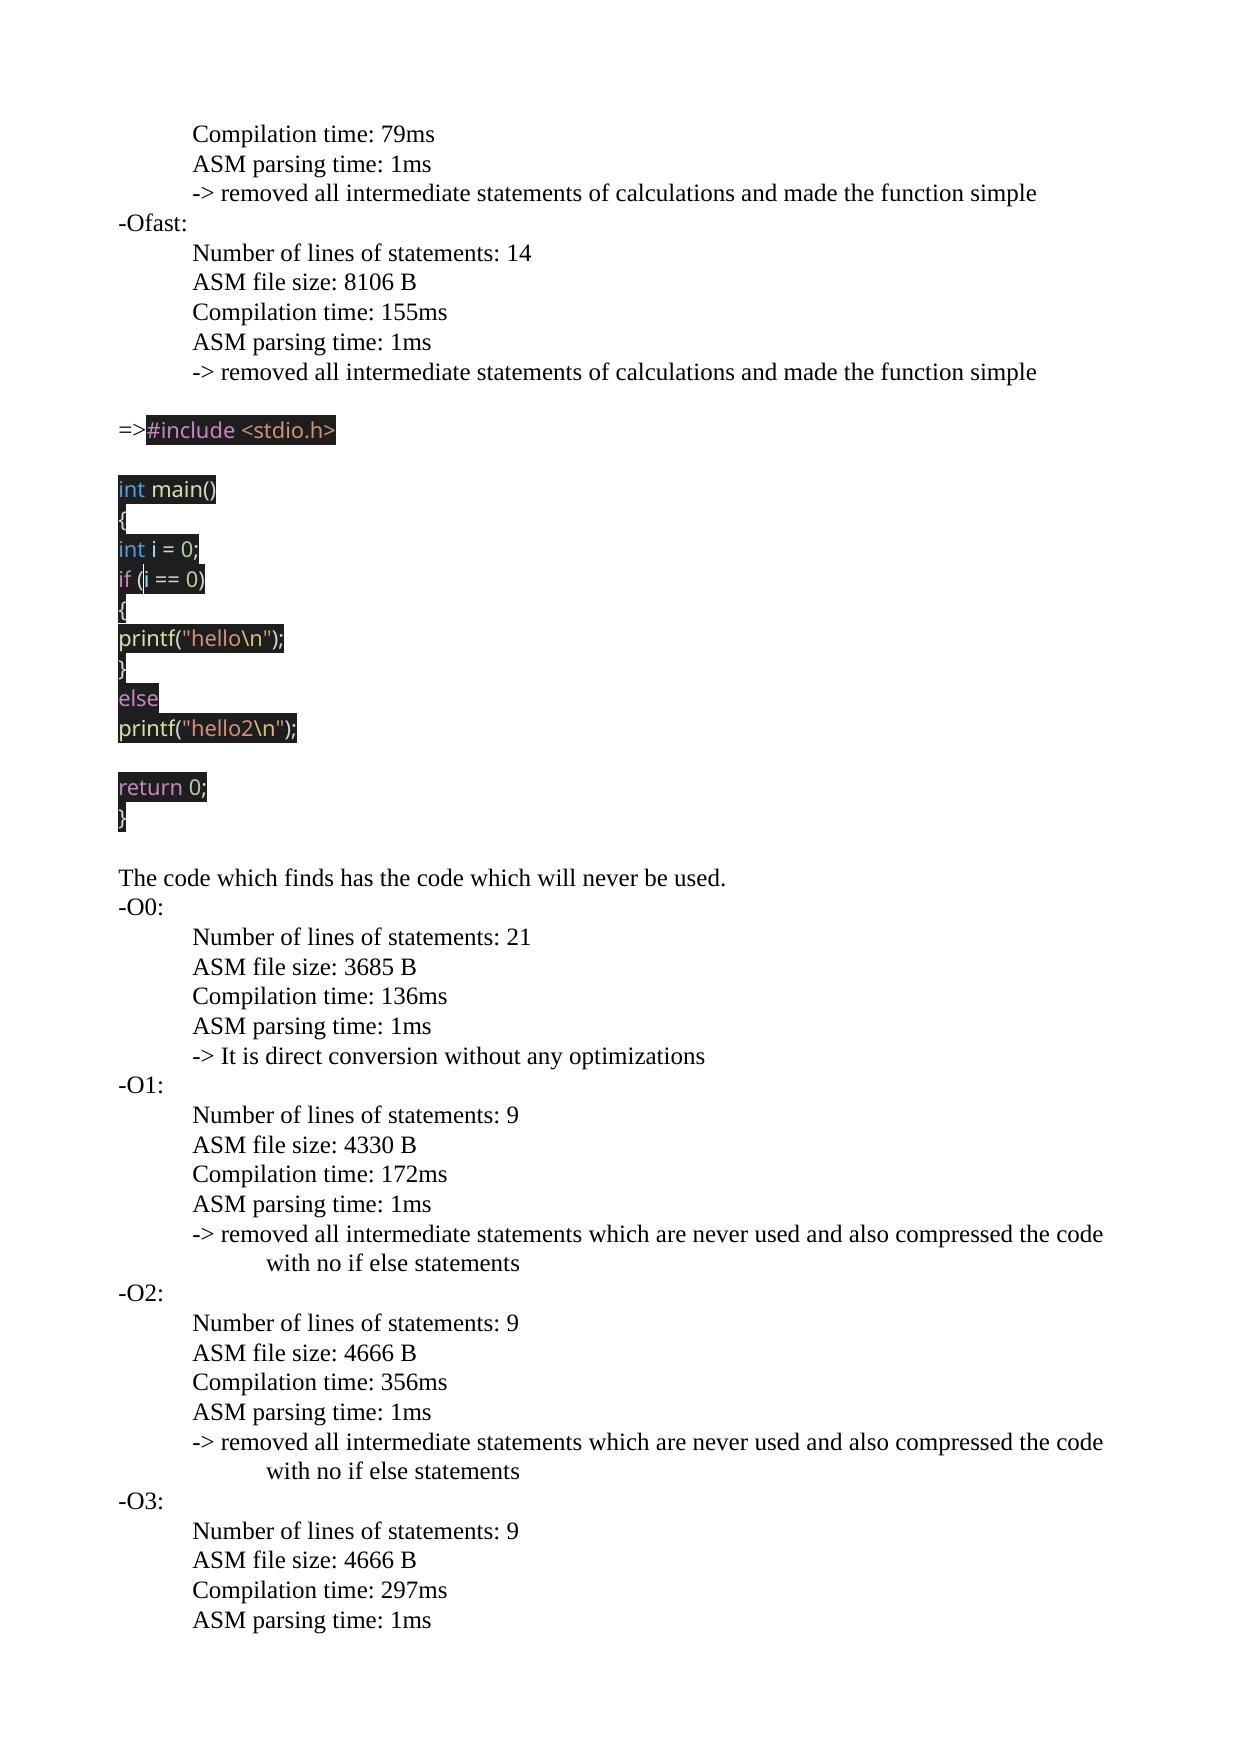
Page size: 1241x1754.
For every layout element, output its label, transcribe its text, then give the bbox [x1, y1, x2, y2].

text Number of lines of statements: 9 [118, 1515, 1122, 1544]
text Number of lines of statements: 9 [118, 1307, 1122, 1337]
text ASM parsing time: 1ms [118, 1396, 1122, 1426]
text ASM file size: 3685 B [118, 951, 1122, 980]
text -> removed all intermediate statements of calculations and made the function simple [118, 177, 1122, 207]
text else [118, 683, 1122, 713]
text ASM parsing time: 1ms [118, 148, 1122, 177]
text ASM parsing time: 1ms [118, 1010, 1122, 1040]
text Compilation time: 136ms [118, 980, 1122, 1010]
text Compilation time: 155ms [118, 296, 1122, 326]
text int main() [118, 474, 1122, 504]
text ASM file size: 4666 B [118, 1544, 1122, 1574]
text -O3: [118, 1485, 1122, 1515]
text Compilation time: 356ms [118, 1366, 1122, 1396]
text ASM file size: 8106 B [118, 267, 1122, 296]
text ASM file size: 4330 B [118, 1129, 1122, 1158]
text printf("hello\n"); [118, 623, 1122, 653]
text } [118, 653, 1122, 683]
text int i = 0; [118, 534, 1122, 564]
text -> It is direct conversion without any optimizations [118, 1040, 1122, 1069]
text -> removed all intermediate statements which are never used and also compressed the code with no if else statements [118, 1426, 1122, 1485]
text ASM parsing time: 1ms [118, 326, 1122, 356]
text Number of lines of statements: 21 [118, 921, 1122, 951]
text { [118, 504, 1122, 534]
text -> removed all intermediate statements which are never used and also compressed the code with no if else statements [118, 1218, 1122, 1277]
text Compilation time: 297ms [118, 1574, 1122, 1604]
text { [118, 594, 1122, 623]
text } [118, 802, 1122, 832]
text Compilation time: 172ms [118, 1158, 1122, 1188]
text The code which finds has the code which will never be used. [118, 862, 1122, 891]
text -O0: [118, 891, 1122, 921]
text Compilation time: 79ms [118, 118, 1122, 148]
text printf("hello2\n"); [118, 713, 1122, 743]
text -> removed all intermediate statements of calculations and made the function simple [118, 356, 1122, 385]
text -Ofast: [118, 207, 1122, 237]
text if (i == 0) [118, 564, 1122, 594]
text Number of lines of statements: 9 [118, 1099, 1122, 1129]
text -O1: [118, 1069, 1122, 1099]
text -O2: [118, 1277, 1122, 1307]
text return 0; [118, 772, 1122, 802]
text ASM file size: 4666 B [118, 1337, 1122, 1366]
text Number of lines of statements: 14 [118, 237, 1122, 267]
text ASM parsing time: 1ms [118, 1604, 1122, 1633]
text =>#include <stdio.h> [118, 415, 1122, 445]
text ASM parsing time: 1ms [118, 1188, 1122, 1218]
